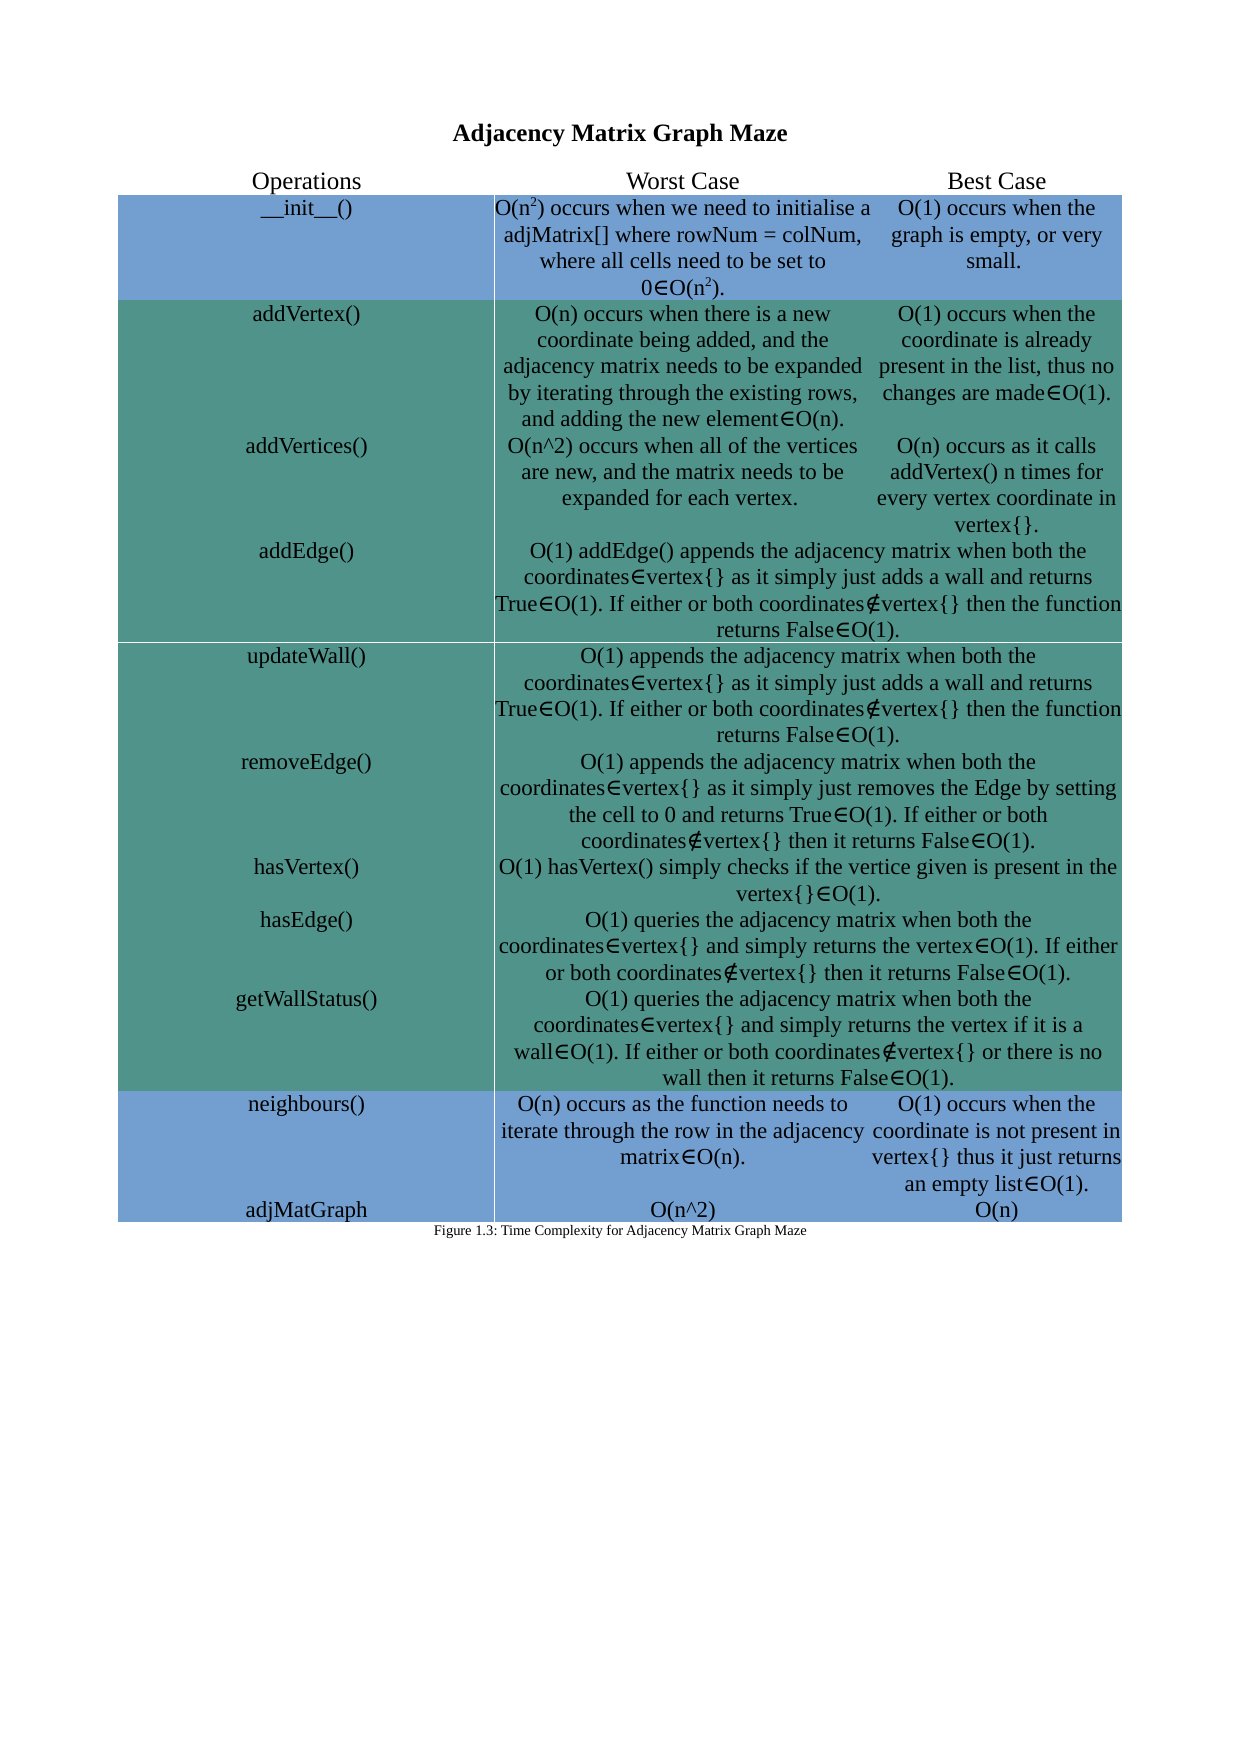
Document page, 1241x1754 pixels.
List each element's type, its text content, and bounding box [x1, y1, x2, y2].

table_cell O(1) occurs when the coordinate is already present in the list, thus no changes are made∈O(1). [871, 300, 1122, 432]
table_cell O(n^2) occurs when all of the vertices are new, and the matrix needs to be expanded for each vertex. [495, 432, 871, 537]
table_cell O(1) appends the adjacency matrix when both the coordinates∈vertex{} as it simply just adds a wall and returns True∈O(1). If either or both coordinates∉vertex{} then the function returns False∈O(1). [495, 643, 1122, 748]
text Figure 1.3: Time Complexity for Adjacency Matrix Graph Maze [118, 1222, 1122, 1251]
table_cell O(n) [871, 1196, 1122, 1222]
table_cell O(1) occurs when the coordinate is not present in vertex{} thus it just returns an empty list∈O(1). [871, 1091, 1122, 1196]
table_cell O(1) queries the adjacency matrix when both the coordinates∈vertex{} and simply returns the vertex∈O(1). If either or both coordinates∉vertex{} then it returns False∈O(1). [495, 906, 1122, 985]
table_header Best Case [871, 166, 1122, 194]
table_cell O(1) hasVertex() simply checks if the vertice given is present in the vertex{}∈O(1). [495, 853, 1122, 906]
table_cell hasVertex() [118, 853, 494, 906]
table_cell O(n) occurs when there is a new coordinate being added, and the adjacency matrix needs to be expanded by iterating through the existing rows, and adding the new element∈O(n). [495, 300, 871, 432]
table_cell O(1) queries the adjacency matrix when both the coordinates∈vertex{} and simply returns the vertex if it is a wall∈O(1). If either or both coordinates∉vertex{} or there is no wall then it returns False∈O(1). [495, 985, 1122, 1091]
table_header Worst Case [495, 166, 871, 194]
table_cell addVertices() [118, 432, 494, 537]
table_cell hasEdge() [118, 906, 494, 985]
table_cell adjMatGraph [118, 1196, 494, 1222]
table_cell __init__() [118, 195, 494, 300]
table_header Operations [118, 166, 494, 194]
table_cell O(n) occurs as it calls addVertex() n times for every vertex coordinate in vertex{}. [871, 432, 1122, 537]
table_cell removeEdge() [118, 748, 494, 853]
table_cell O(n2) occurs when we need to initialise a adjMatrix[] where rowNum = colNum, where all cells need to be set to 0∈O(n2). [495, 195, 871, 300]
table_cell O(1) occurs when the graph is empty, or very small. [871, 195, 1122, 300]
table_cell O(n) occurs as the function needs to iterate through the row in the adjacency matrix∈O(n). [495, 1091, 871, 1196]
table_cell O(n^2) [495, 1196, 871, 1222]
table_cell O(1) appends the adjacency matrix when both the coordinates∈vertex{} as it simply just removes the Edge by setting the cell to 0 and returns True∈O(1). If either or both coordinates∉vertex{} then it returns False∈O(1). [495, 748, 1122, 853]
table_cell addEdge() [118, 537, 494, 642]
table_cell addVertex() [118, 300, 494, 432]
table_cell updateWall() [118, 643, 494, 748]
table_cell getWallStatus() [118, 985, 494, 1091]
table_cell neighbours() [118, 1091, 494, 1196]
table_cell O(1) addEdge() appends the adjacency matrix when both the coordinates∈vertex{} as it simply just adds a wall and returns True∈O(1). If either or both coordinates∉vertex{} then the function returns False∈O(1). [495, 537, 1122, 642]
text Adjacency Matrix Graph Maze [118, 118, 1122, 147]
